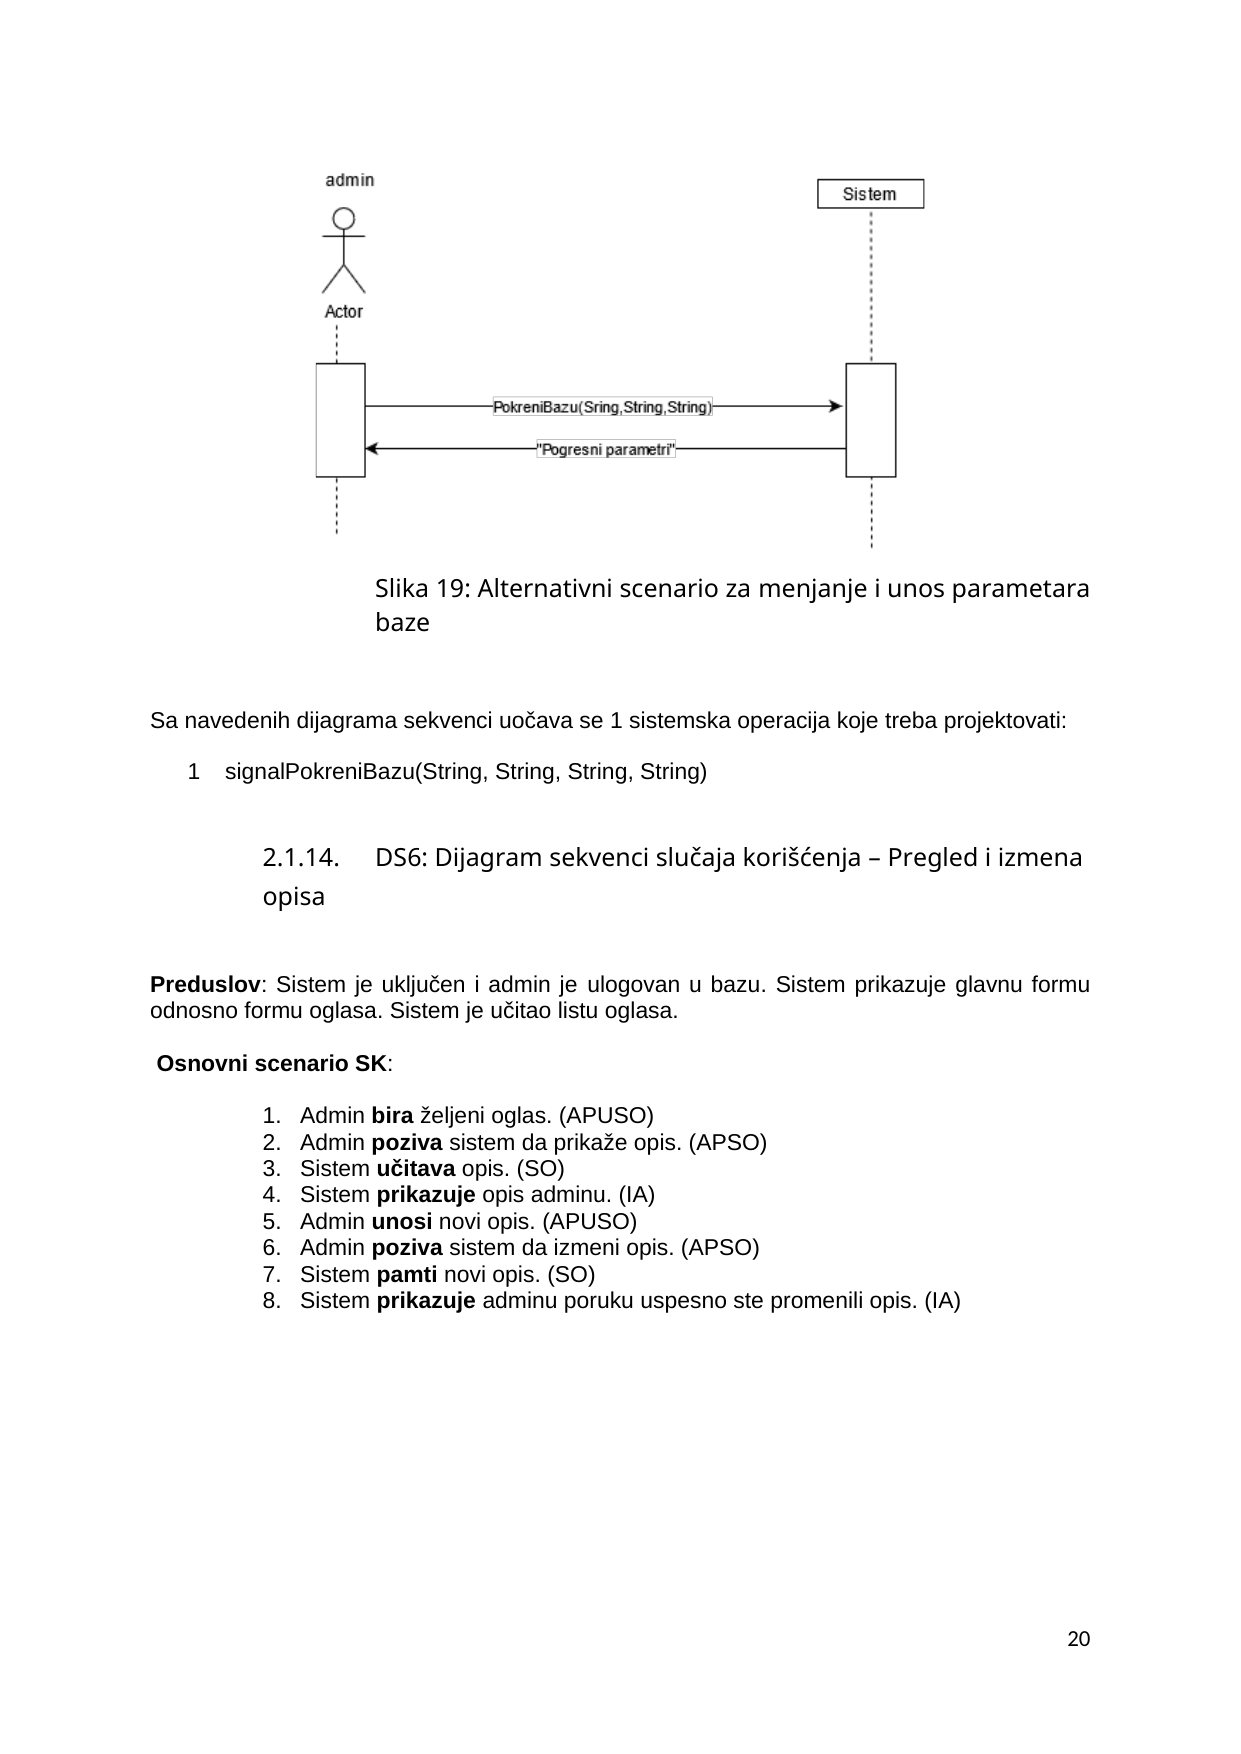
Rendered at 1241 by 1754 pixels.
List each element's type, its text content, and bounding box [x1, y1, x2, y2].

list Admin bira željeni oglas. (APUSO) [262, 1102, 1090, 1129]
text Slika 19: Alternativni scenario za menjanje i unos parametara baze [375, 225, 1090, 639]
list Sistem prikazuje opis adminu. (IA) [262, 1181, 1090, 1208]
list Sistem učitava opis. (SO) [262, 1155, 1090, 1181]
text Osnovni scenario SK: [150, 1050, 1090, 1076]
list Sistem pamti novi opis. (SO) [262, 1261, 1090, 1287]
list Admin poziva sistem da izmeni opis. (APSO) [262, 1234, 1090, 1261]
list Admin unosi novi opis. (APUSO) [262, 1208, 1090, 1234]
picture [315, 165, 925, 550]
list Sistem prikazuje adminu poruku uspesno ste promenili opis. (IA) [262, 1287, 1090, 1313]
subtitle 2.1.14. DS6: Dijagram sekvenci slučaja korišćenja – Pregled i izmena opisa [187, 839, 1090, 912]
text Preduslov: Sistem je uključen i admin je ulogovan u bazu. Sistem prikazuje glavnu formu odnosno formu oglasa. Sistem je učitao listu oglasa. [150, 971, 1090, 1023]
list signalPokreniBazu(String, String, String, String) [187, 758, 1090, 784]
text Sa navedenih dijagrama sekvenci uočava se 1 sistemska operacija koje treba projektovati: [150, 707, 1090, 733]
list Admin poziva sistem da prikaže opis. (APSO) [262, 1129, 1090, 1155]
